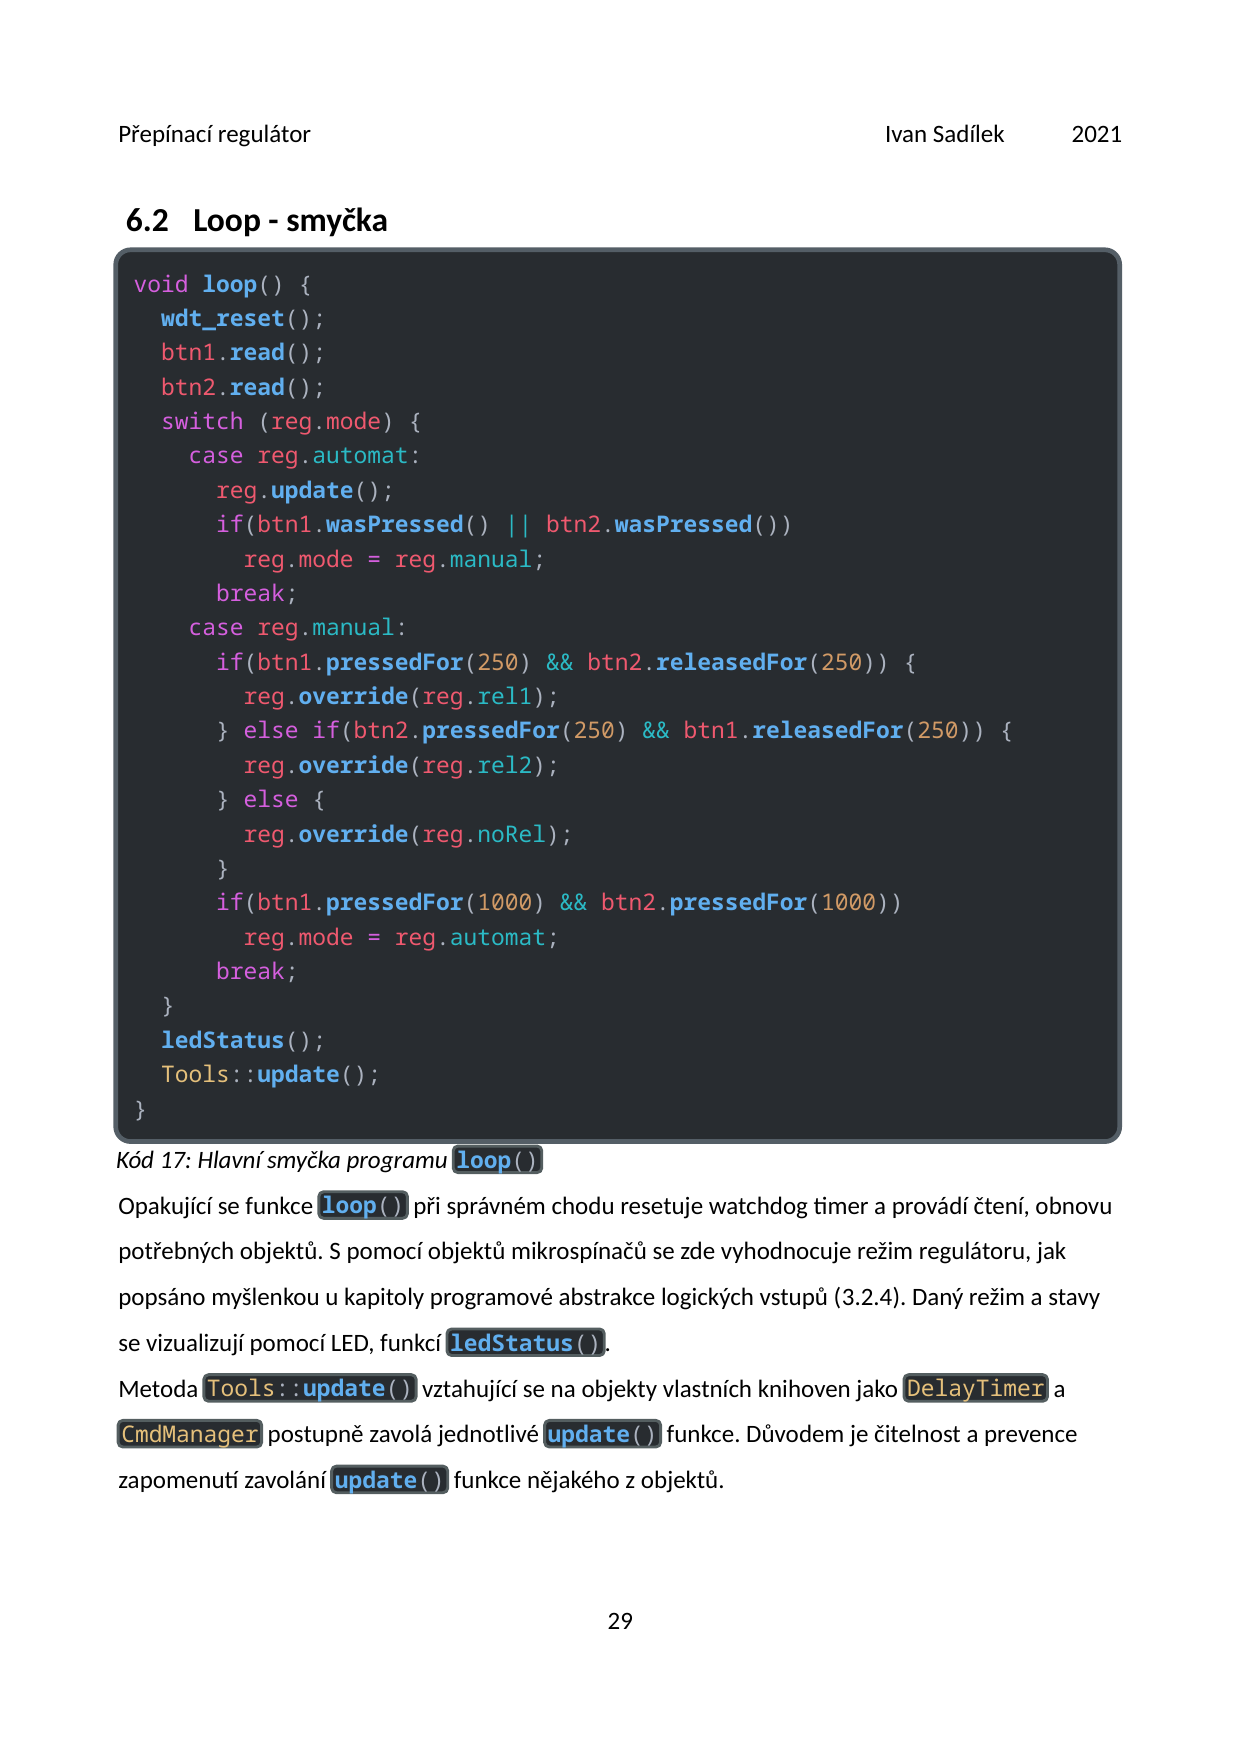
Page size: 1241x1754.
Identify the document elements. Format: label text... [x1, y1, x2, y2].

text Opakující se funkce při správném chodu resetuje watchdog timer a provádí čtení, obnovu potřebných objektů. S pomocí objektů mikrospínačů se zde vyhodnocuje režim regulátoru, jak popsáno myšlenkou u kapitoly programové abstrakce logických vstupů (3.2.4). Daný režim a stavy se vizualizují pomocí LED, funkcí . [118, 1174, 1122, 1357]
text Kód 17: Hlavní smyčka programu [539, 264, 1124, 1174]
text Kód 17: Hlavní smyčka programu [116, 1138, 456, 1174]
subtitle Loop - smyčka [118, 199, 1122, 240]
text Metoda vztahující se na objekty vlastních knihoven jako a postupně zavolá jednotlivé funkce. Důvodem je čitelnost a prevence zapomenutí zavolání funkce nějakého z objektů. [118, 1373, 1122, 1495]
